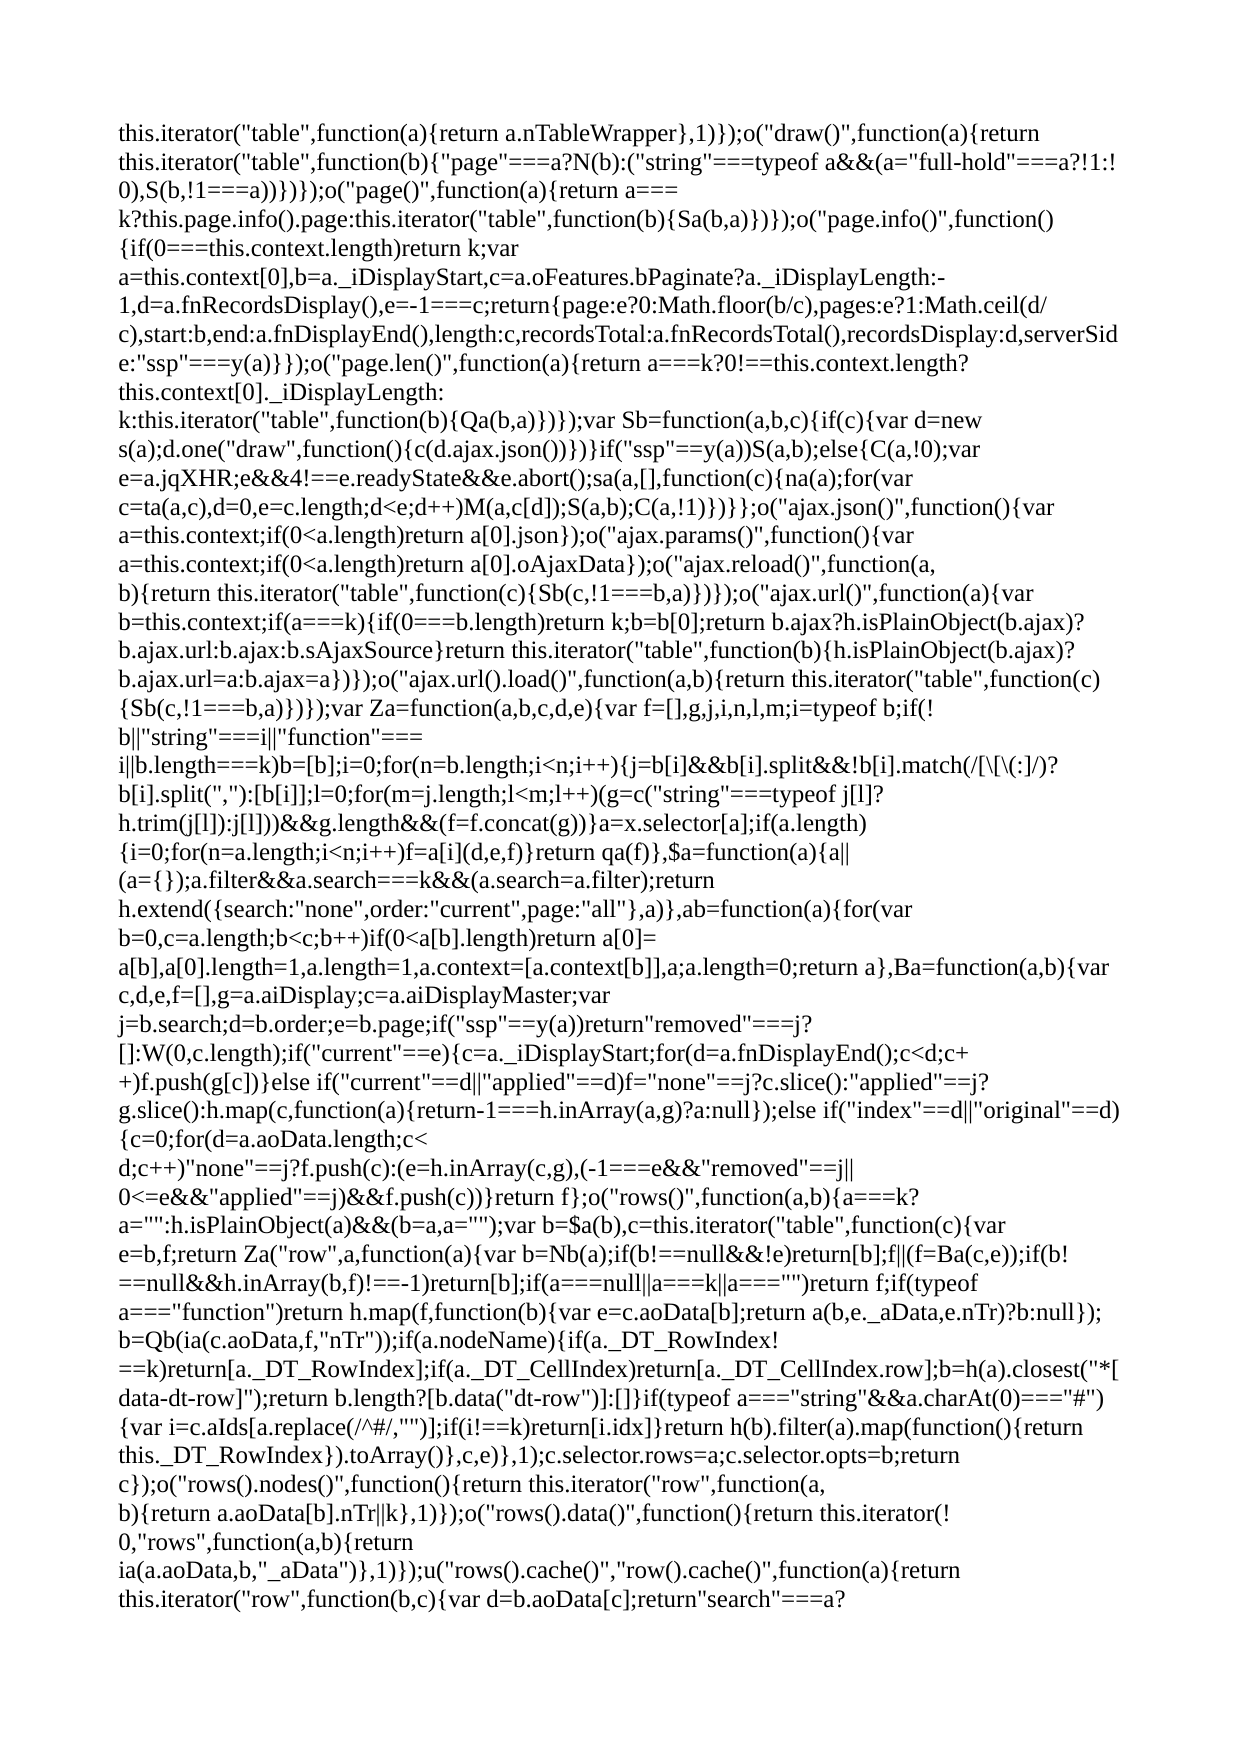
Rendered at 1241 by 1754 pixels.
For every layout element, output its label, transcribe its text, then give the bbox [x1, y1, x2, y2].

text a[b],a[0].length=1,a.length=1,a.context=[a.context[b]],a;a.length=0;return a},Ba=function(a,b){var c,d,e,f=[],g=a.aiDisplay;c=a.aiDisplayMaster;var j=b.search;d=b.order;e=b.page;if("ssp"==y(a))return"removed"===j?[]:W(0,c.length);if("current"==e){c=a._iDisplayStart;for(d=a.fnDisplayEnd();c<d;c++)f.push(g[c])}else if("current"==d||"applied"==d)f="none"==j?c.slice():"applied"==j?g.slice():h.map(c,function(a){return-1===h.inArray(a,g)?a:null});else if("index"==d||"original"==d){c=0;for(d=a.aoData.length;c< [118, 952, 1122, 1153]
text b){return a.aoData[b].nTr||k},1)});o("rows().data()",function(){return this.iterator(!0,"rows",function(a,b){return ia(a.aoData,b,"_aData")},1)});u("rows().cache()","row().cache()",function(a){return this.iterator("row",function(b,c){var d=b.aoData[c];return"search"===a? [118, 1498, 1122, 1613]
text b=Qb(ia(c.aoData,f,"nTr"));if(a.nodeName){if(a._DT_RowIndex!==k)return[a._DT_RowIndex];if(a._DT_CellIndex)return[a._DT_CellIndex.row];b=h(a).closest("*[data-dt-row]");return b.length?[b.data("dt-row")]:[]}if(typeof a==="string"&&a.charAt(0)==="#"){var i=c.aIds[a.replace(/^#/,"")];if(i!==k)return[i.idx]}return h(b).filter(a).map(function(){return this._DT_RowIndex}).toArray()},c,e)},1);c.selector.rows=a;c.selector.opts=b;return c});o("rows().nodes()",function(){return this.iterator("row",function(a, [118, 1326, 1122, 1498]
text b){return this.iterator("table",function(c){Sb(c,!1===b,a)})});o("ajax.url()",function(a){var b=this.context;if(a===k){if(0===b.length)return k;b=b[0];return b.ajax?h.isPlainObject(b.ajax)?b.ajax.url:b.ajax:b.sAjaxSource}return this.iterator("table",function(b){h.isPlainObject(b.ajax)?b.ajax.url=a:b.ajax=a})});o("ajax.url().load()",function(a,b){return this.iterator("table",function(c){Sb(c,!1===b,a)})});var Za=function(a,b,c,d,e){var f=[],g,j,i,n,l,m;i=typeof b;if(!b||"string"===i||"function"=== [118, 578, 1122, 751]
text d;c++)"none"==j?f.push(c):(e=h.inArray(c,g),(-1===e&&"removed"==j||0<=e&&"applied"==j)&&f.push(c))}return f};o("rows()",function(a,b){a===k?a="":h.isPlainObject(a)&&(b=a,a="");var b=$a(b),c=this.iterator("table",function(c){var e=b,f;return Za("row",a,function(a){var b=Nb(a);if(b!==null&&!e)return[b];f||(f=Ba(c,e));if(b!==null&&h.inArray(b,f)!==-1)return[b];if(a===null||a===k||a==="")return f;if(typeof a==="function")return h.map(f,function(b){var e=c.aoData[b];return a(b,e._aData,e.nTr)?b:null}); [118, 1153, 1122, 1326]
text this.iterator("table",function(a){return a.nTableWrapper},1)});o("draw()",function(a){return this.iterator("table",function(b){"page"===a?N(b):("string"===typeof a&&(a="full-hold"===a?!1:!0),S(b,!1===a))})});o("page()",function(a){return a=== [118, 118, 1122, 204]
text k:this.iterator("table",function(b){Qa(b,a)})});var Sb=function(a,b,c){if(c){var d=new s(a);d.one("draw",function(){c(d.ajax.json())})}if("ssp"==y(a))S(a,b);else{C(a,!0);var e=a.jqXHR;e&&4!==e.readyState&&e.abort();sa(a,[],function(c){na(a);for(var c=ta(a,c),d=0,e=c.length;d<e;d++)M(a,c[d]);S(a,b);C(a,!1)})}};o("ajax.json()",function(){var a=this.context;if(0<a.length)return a[0].json});o("ajax.params()",function(){var a=this.context;if(0<a.length)return a[0].oAjaxData});o("ajax.reload()",function(a, [118, 406, 1122, 578]
text k?this.page.info().page:this.iterator("table",function(b){Sa(b,a)})});o("page.info()",function(){if(0===this.context.length)return k;var a=this.context[0],b=a._iDisplayStart,c=a.oFeatures.bPaginate?a._iDisplayLength:-1,d=a.fnRecordsDisplay(),e=-1===c;return{page:e?0:Math.floor(b/c),pages:e?1:Math.ceil(d/c),start:b,end:a.fnDisplayEnd(),length:c,recordsTotal:a.fnRecordsTotal(),recordsDisplay:d,serverSide:"ssp"===y(a)}});o("page.len()",function(a){return a===k?0!==this.context.length?this.context[0]._iDisplayLength: [118, 204, 1122, 406]
text i||b.length===k)b=[b];i=0;for(n=b.length;i<n;i++){j=b[i]&&b[i].split&&!b[i].match(/[\[\(:]/)?b[i].split(","):[b[i]];l=0;for(m=j.length;l<m;l++)(g=c("string"===typeof j[l]?h.trim(j[l]):j[l]))&&g.length&&(f=f.concat(g))}a=x.selector[a];if(a.length){i=0;for(n=a.length;i<n;i++)f=a[i](d,e,f)}return qa(f)},$a=function(a){a||(a={});a.filter&&a.search===k&&(a.search=a.filter);return h.extend({search:"none",order:"current",page:"all"},a)},ab=function(a){for(var b=0,c=a.length;b<c;b++)if(0<a[b].length)return a[0]= [118, 751, 1122, 952]
